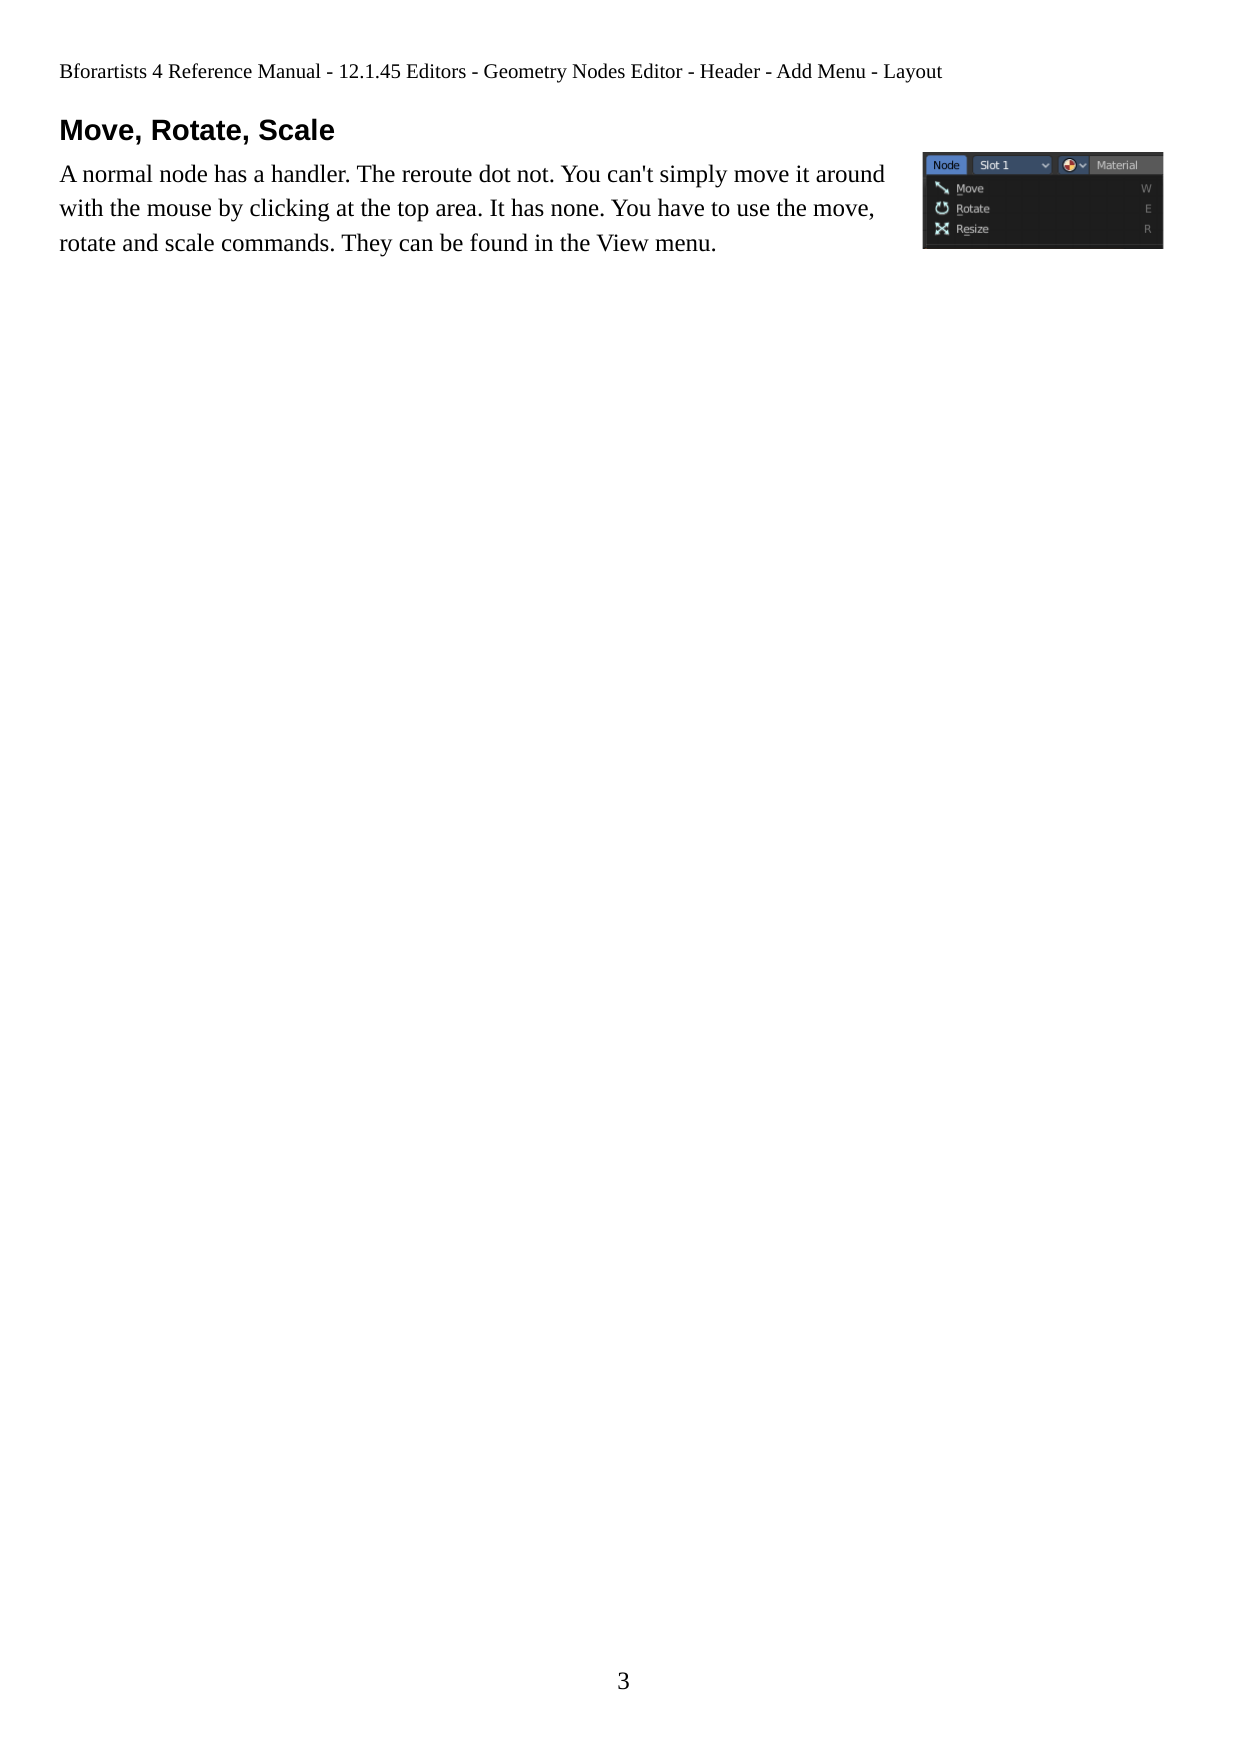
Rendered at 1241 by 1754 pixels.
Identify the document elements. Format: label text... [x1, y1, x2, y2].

picture [922, 152, 1164, 249]
text A normal node has a handler. The reroute dot not. You can't simply move it around with the mouse by clicking at the top area. It has none. You have to use the move, rotate and scale commands. They can be found in the View menu. [59, 159, 1181, 257]
subtitle Move, Rotate, Scale [59, 113, 1181, 146]
